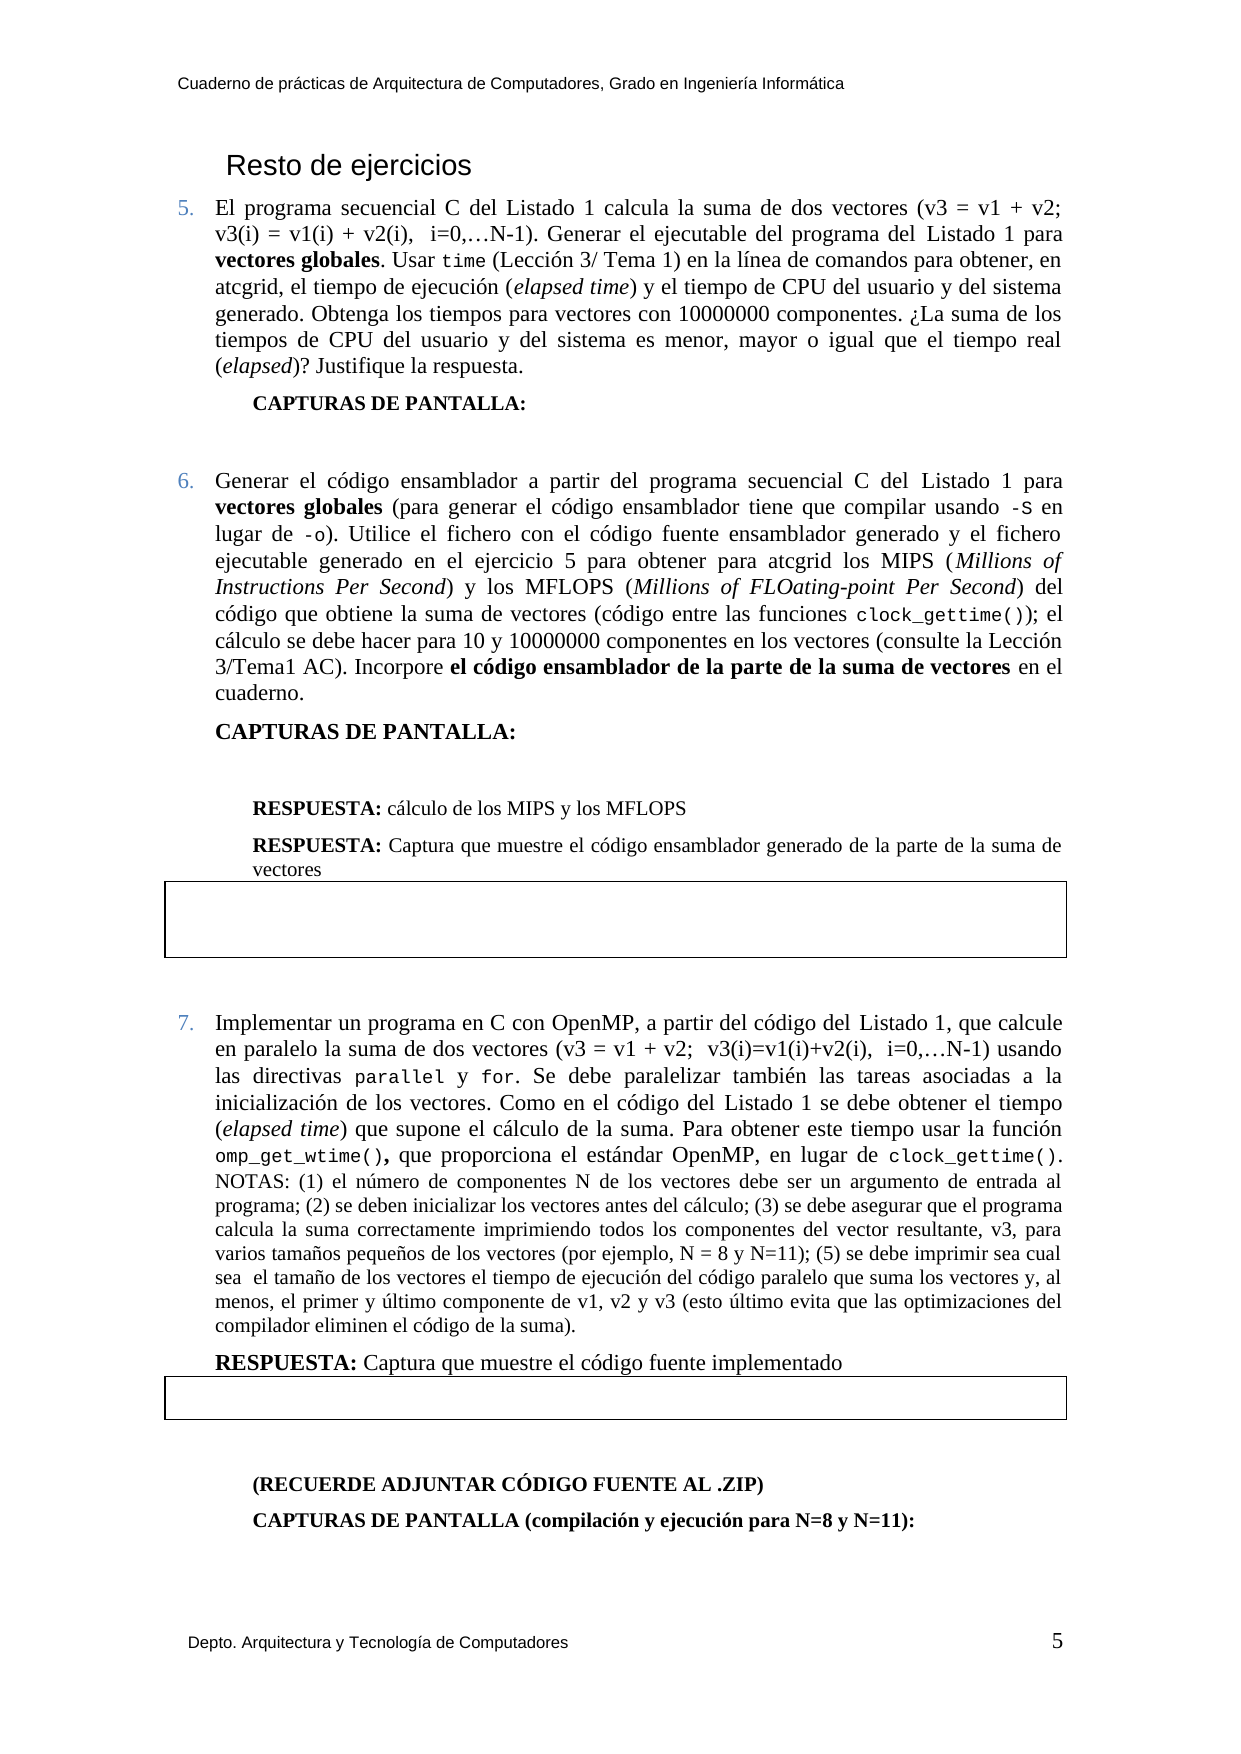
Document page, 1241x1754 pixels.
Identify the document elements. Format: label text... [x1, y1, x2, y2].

text CAPTURAS DE PANTALLA: [252, 391, 1063, 415]
text RESPUESTA: Captura que muestre el código fuente implementado [215, 1349, 1063, 1376]
text (RECUERDE ADJUNTAR CÓDIGO FUENTE AL .ZIP) [252, 1472, 1063, 1496]
text CAPTURAS DE PANTALLA: [215, 718, 1063, 745]
text CAPTURAS DE PANTALLA (compilación y ejecución para N=8 y N=11): [252, 1508, 1063, 1532]
text RESPUESTA: cálculo de los MIPS y los MFLOPS [252, 796, 1063, 820]
table_header [166, 1377, 1066, 1419]
list Implementar un programa en C con OpenMP, a partir del código del Listado 1, que calcule en paralelo la suma de dos vectores (v3 = v1 + v2; v3(i)=v1(i)+v2(i), i=0,…N-1) usando las directivas parallel y for. Se debe paralelizar también las tareas asociadas a la inicialización de los vectores. Como en el código del Listado 1 se debe obtener el tiempo (elapsed time) que supone el cálculo de la suma. Para obtener este tiempo usar la función omp_get_wtime(), que proporciona el estándar OpenMP, en lugar de clock_gettime(). NOTAS: (1) el número de componentes N de los vectores debe ser un argumento de entrada al programa; (2) se deben inicializar los vectores antes del cálculo; (3) se debe asegurar que el programa calcula la suma correctamente imprimiendo todos los componentes del vector resultante, v3, para varios tamaños pequeños de los vectores (por ejemplo, N = 8 y N=11); (5) se debe imprimir sea cual sea el tamaño de los vectores el tiempo de ejecución del código paralelo que suma los vectores y, al menos, el primer y último componente de v1, v2 y v3 (esto último evita que las optimizaciones del compilador eliminen el código de la suma). [177, 1009, 1063, 1337]
list Generar el código ensamblador a partir del programa secuencial C del Listado 1 para vectores globales (para generar el código ensamblador tiene que compilar usando -S en lugar de -o). Utilice el fichero con el código fuente ensamblador generado y el fichero ejecutable generado en el ejercicio 5 para obtener para atcgrid los MIPS (Millions of Instructions Per Second) y los MFLOPS (Millions of FLOating-point Per Second) del código que obtiene la suma de vectores (código entre las funciones clock_gettime()); el cálculo se debe hacer para 10 y 10000000 componentes en los vectores (consulte la Lección 3/Tema1 AC). Incorpore el código ensamblador de la parte de la suma de vectores en el cuaderno. [177, 467, 1063, 706]
table_header [166, 882, 1066, 957]
text RESPUESTA: Captura que muestre el código ensamblador generado de la parte de la suma de vectores [252, 833, 1063, 881]
list El programa secuencial C del Listado 1 calcula la suma de dos vectores (v3 = v1 + v2; v3(i) = v1(i) + v2(i), i=0,…N-1). Generar el ejecutable del programa del Listado 1 para vectores globales. Usar time (Lección 3/ Tema 1) en la línea de comandos para obtener, en atcgrid, el tiempo de ejecución (elapsed time) y el tiempo de CPU del usuario y del sistema generado. Obtenga los tiempos para vectores con 10000000 componentes. ¿La suma de los tiempos de CPU del usuario y del sistema es menor, mayor o igual que el tiempo real (elapsed)? Justifique la respuesta. [177, 194, 1063, 379]
subtitle Resto de ejercicios [177, 148, 1063, 181]
